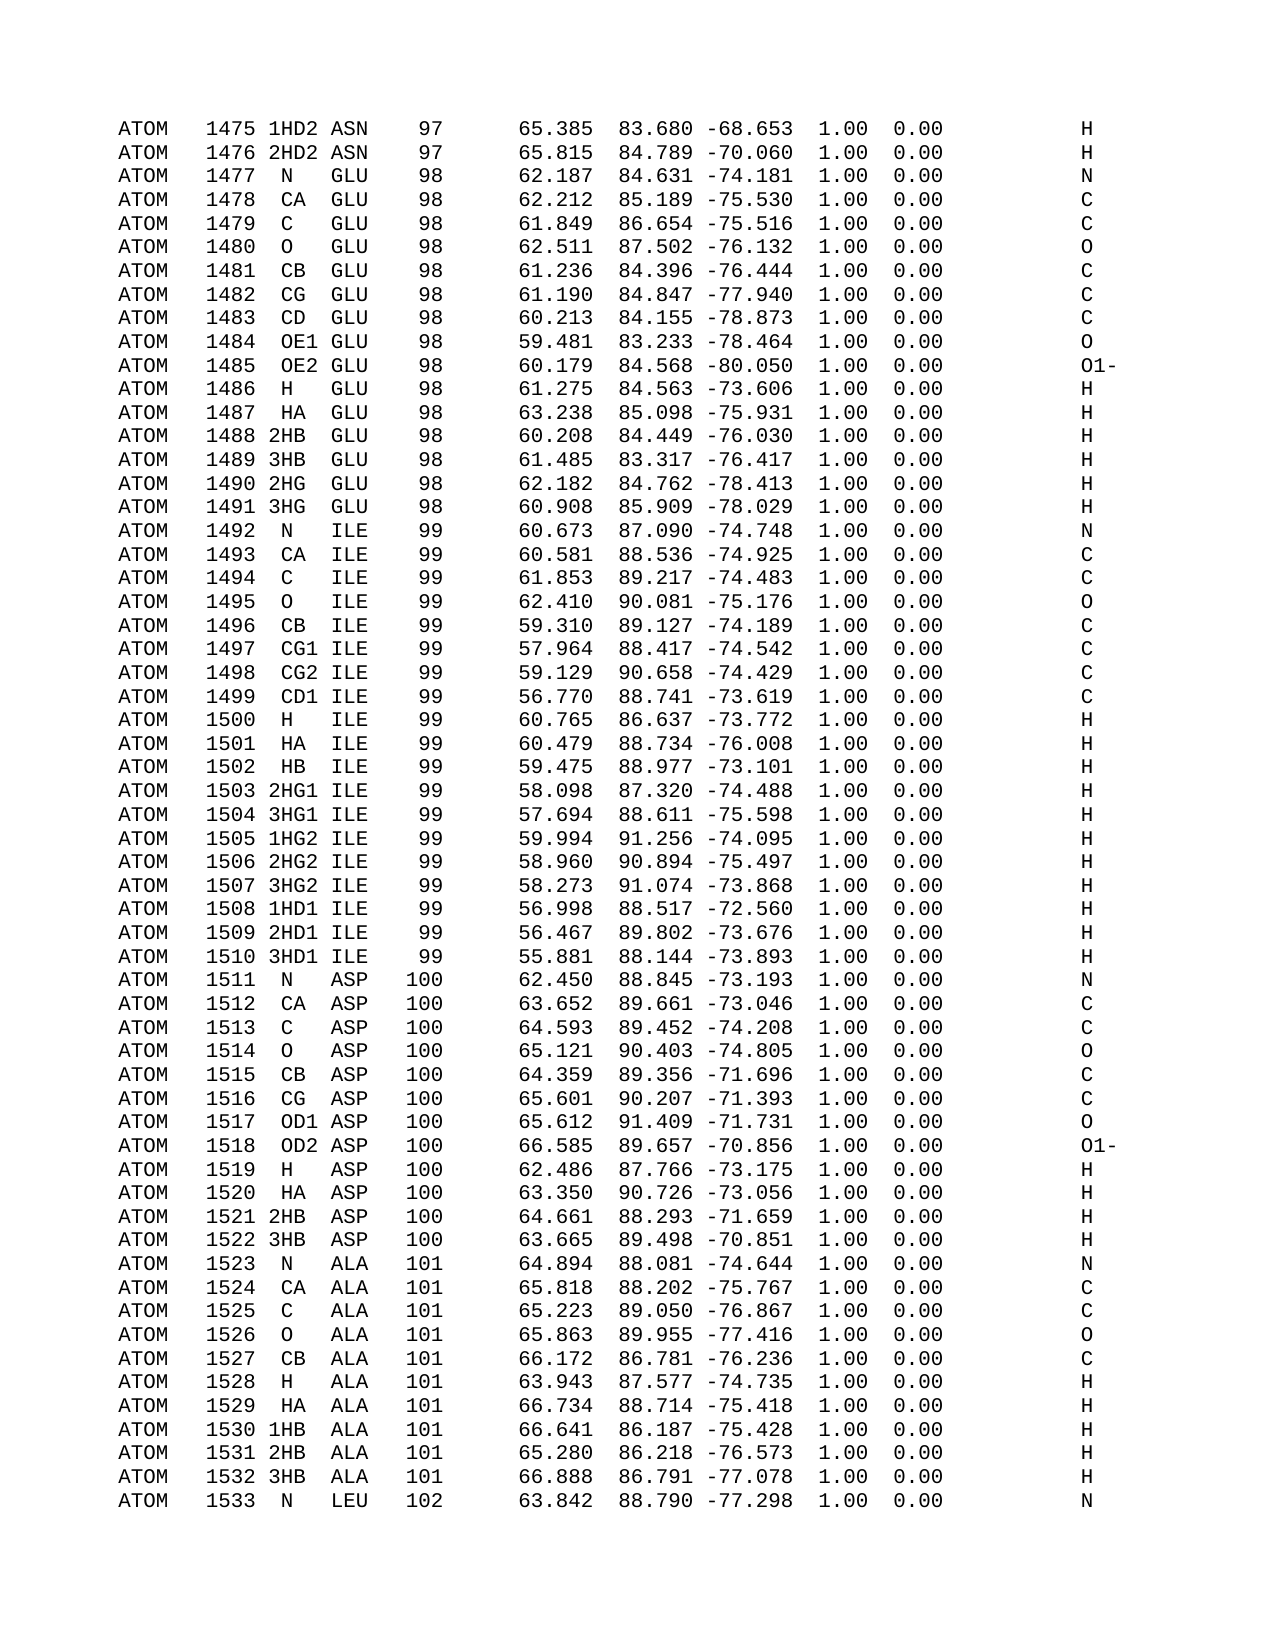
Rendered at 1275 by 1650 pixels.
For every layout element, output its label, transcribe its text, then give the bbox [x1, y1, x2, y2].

text ATOM 1491 3HG GLU 98 60.908 85.909 -78.029 1.00 0.00 H [118, 496, 1157, 520]
text ATOM 1519 H ASP 100 62.486 87.766 -73.175 1.00 0.00 H [118, 1158, 1157, 1182]
text ATOM 1484 OE1 GLU 98 59.481 83.233 -78.464 1.00 0.00 O [118, 331, 1157, 354]
text ATOM 1485 OE2 GLU 98 60.179 84.568 -80.050 1.00 0.00 O1- [118, 354, 1157, 378]
text ATOM 1502 HB ILE 99 59.475 88.977 -73.101 1.00 0.00 H [118, 757, 1157, 780]
text ATOM 1487 HA GLU 98 63.238 85.098 -75.931 1.00 0.00 H [118, 402, 1157, 426]
text ATOM 1490 2HG GLU 98 62.182 84.762 -78.413 1.00 0.00 H [118, 473, 1157, 496]
text ATOM 1505 1HG2 ILE 99 59.994 91.256 -74.095 1.00 0.00 H [118, 827, 1157, 851]
text ATOM 1479 C GLU 98 61.849 86.654 -75.516 1.00 0.00 C [118, 213, 1157, 236]
text ATOM 1520 HA ASP 100 63.350 90.726 -73.056 1.00 0.00 H [118, 1182, 1157, 1206]
text ATOM 1506 2HG2 ILE 99 58.960 90.894 -75.497 1.00 0.00 H [118, 851, 1157, 875]
text ATOM 1507 3HG2 ILE 99 58.273 91.074 -73.868 1.00 0.00 H [118, 875, 1157, 898]
text ATOM 1523 N ALA 101 64.894 88.081 -74.644 1.00 0.00 N [118, 1253, 1157, 1277]
text ATOM 1514 O ASP 100 65.121 90.403 -74.805 1.00 0.00 O [118, 1040, 1157, 1064]
text ATOM 1486 H GLU 98 61.275 84.563 -73.606 1.00 0.00 H [118, 378, 1157, 402]
text ATOM 1478 CA GLU 98 62.212 85.189 -75.530 1.00 0.00 C [118, 189, 1157, 213]
text ATOM 1532 3HB ALA 101 66.888 86.791 -77.078 1.00 0.00 H [118, 1466, 1157, 1489]
text ATOM 1509 2HD1 ILE 99 56.467 89.802 -73.676 1.00 0.00 H [118, 922, 1157, 946]
text ATOM 1517 OD1 ASP 100 65.612 91.409 -71.731 1.00 0.00 O [118, 1111, 1157, 1135]
text ATOM 1489 3HB GLU 98 61.485 83.317 -76.417 1.00 0.00 H [118, 449, 1157, 473]
text ATOM 1476 2HD2 ASN 97 65.815 84.789 -70.060 1.00 0.00 H [118, 142, 1157, 165]
text ATOM 1499 CD1 ILE 99 56.770 88.741 -73.619 1.00 0.00 C [118, 686, 1157, 709]
text ATOM 1498 CG2 ILE 99 59.129 90.658 -74.429 1.00 0.00 C [118, 662, 1157, 686]
text ATOM 1492 N ILE 99 60.673 87.090 -74.748 1.00 0.00 N [118, 520, 1157, 544]
text ATOM 1521 2HB ASP 100 64.661 88.293 -71.659 1.00 0.00 H [118, 1206, 1157, 1229]
text ATOM 1525 C ALA 101 65.223 89.050 -76.867 1.00 0.00 C [118, 1300, 1157, 1324]
text ATOM 1481 CB GLU 98 61.236 84.396 -76.444 1.00 0.00 C [118, 260, 1157, 284]
text ATOM 1497 CG1 ILE 99 57.964 88.417 -74.542 1.00 0.00 C [118, 638, 1157, 662]
text ATOM 1493 CA ILE 99 60.581 88.536 -74.925 1.00 0.00 C [118, 544, 1157, 567]
text ATOM 1488 2HB GLU 98 60.208 84.449 -76.030 1.00 0.00 H [118, 426, 1157, 449]
text ATOM 1477 N GLU 98 62.187 84.631 -74.181 1.00 0.00 N [118, 165, 1157, 189]
text ATOM 1496 CB ILE 99 59.310 89.127 -74.189 1.00 0.00 C [118, 615, 1157, 638]
text ATOM 1483 CD GLU 98 60.213 84.155 -78.873 1.00 0.00 C [118, 307, 1157, 331]
text ATOM 1528 H ALA 101 63.943 87.577 -74.735 1.00 0.00 H [118, 1371, 1157, 1395]
text ATOM 1512 CA ASP 100 63.652 89.661 -73.046 1.00 0.00 C [118, 993, 1157, 1017]
text ATOM 1516 CG ASP 100 65.601 90.207 -71.393 1.00 0.00 C [118, 1088, 1157, 1111]
text ATOM 1495 O ILE 99 62.410 90.081 -75.176 1.00 0.00 O [118, 591, 1157, 615]
text ATOM 1503 2HG1 ILE 99 58.098 87.320 -74.488 1.00 0.00 H [118, 780, 1157, 804]
text ATOM 1526 O ALA 101 65.863 89.955 -77.416 1.00 0.00 O [118, 1324, 1157, 1348]
text ATOM 1475 1HD2 ASN 97 65.385 83.680 -68.653 1.00 0.00 H [118, 118, 1157, 142]
text ATOM 1501 HA ILE 99 60.479 88.734 -76.008 1.00 0.00 H [118, 733, 1157, 757]
text ATOM 1529 HA ALA 101 66.734 88.714 -75.418 1.00 0.00 H [118, 1395, 1157, 1419]
text ATOM 1533 N LEU 102 63.842 88.790 -77.298 1.00 0.00 N [118, 1489, 1157, 1513]
text ATOM 1482 CG GLU 98 61.190 84.847 -77.940 1.00 0.00 C [118, 284, 1157, 307]
text ATOM 1480 O GLU 98 62.511 87.502 -76.132 1.00 0.00 O [118, 236, 1157, 260]
text ATOM 1518 OD2 ASP 100 66.585 89.657 -70.856 1.00 0.00 O1- [118, 1135, 1157, 1158]
text ATOM 1515 CB ASP 100 64.359 89.356 -71.696 1.00 0.00 C [118, 1064, 1157, 1088]
text ATOM 1531 2HB ALA 101 65.280 86.218 -76.573 1.00 0.00 H [118, 1442, 1157, 1466]
text ATOM 1524 CA ALA 101 65.818 88.202 -75.767 1.00 0.00 C [118, 1277, 1157, 1300]
text ATOM 1494 C ILE 99 61.853 89.217 -74.483 1.00 0.00 C [118, 567, 1157, 591]
text ATOM 1527 CB ALA 101 66.172 86.781 -76.236 1.00 0.00 C [118, 1348, 1157, 1371]
text ATOM 1508 1HD1 ILE 99 56.998 88.517 -72.560 1.00 0.00 H [118, 898, 1157, 922]
text ATOM 1522 3HB ASP 100 63.665 89.498 -70.851 1.00 0.00 H [118, 1229, 1157, 1253]
text ATOM 1500 H ILE 99 60.765 86.637 -73.772 1.00 0.00 H [118, 709, 1157, 733]
text ATOM 1530 1HB ALA 101 66.641 86.187 -75.428 1.00 0.00 H [118, 1419, 1157, 1442]
text ATOM 1511 N ASP 100 62.450 88.845 -73.193 1.00 0.00 N [118, 969, 1157, 993]
text ATOM 1510 3HD1 ILE 99 55.881 88.144 -73.893 1.00 0.00 H [118, 946, 1157, 969]
text ATOM 1504 3HG1 ILE 99 57.694 88.611 -75.598 1.00 0.00 H [118, 804, 1157, 827]
text ATOM 1513 C ASP 100 64.593 89.452 -74.208 1.00 0.00 C [118, 1017, 1157, 1040]
